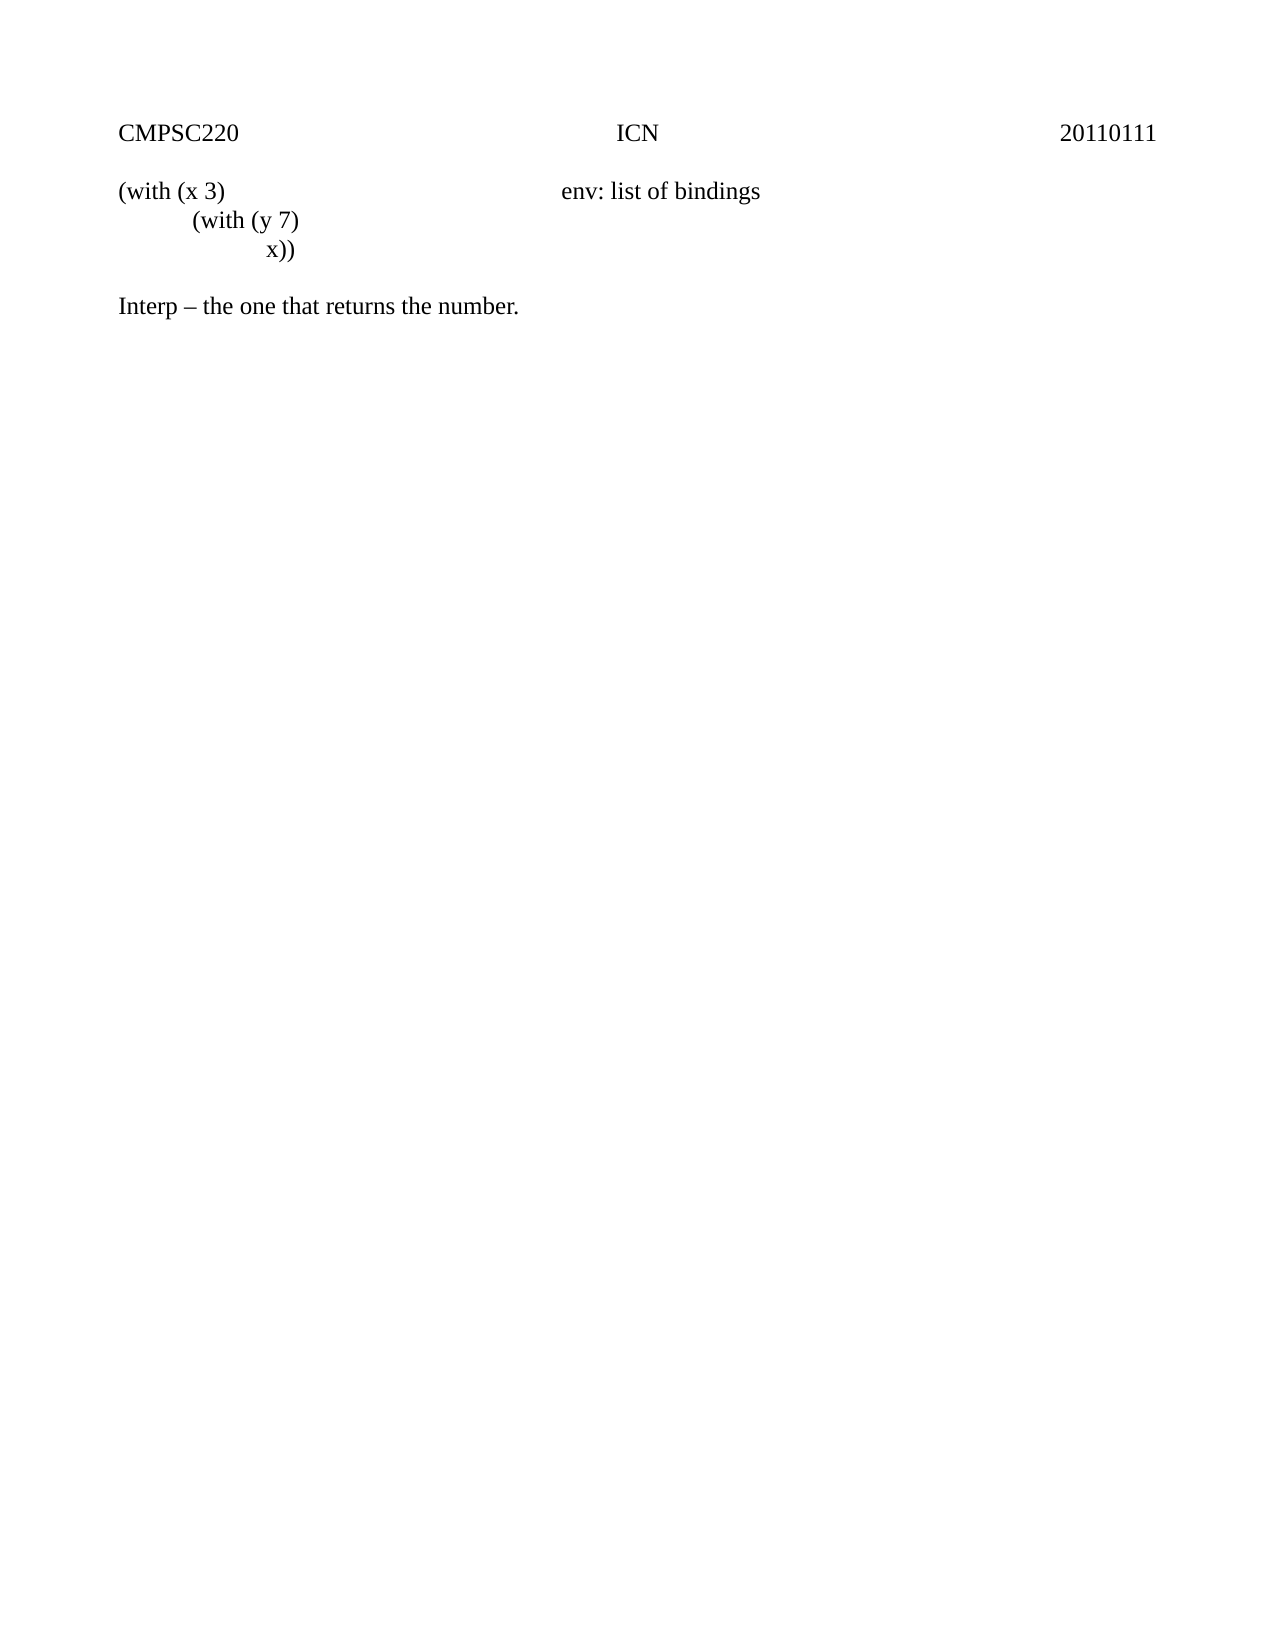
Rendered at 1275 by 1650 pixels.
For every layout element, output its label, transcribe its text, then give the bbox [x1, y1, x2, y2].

text (with (y 7) [118, 205, 1157, 234]
text Interp – the one that returns the number. [118, 291, 1157, 320]
text x)) [118, 234, 1157, 263]
text (with (x 3) env: list of bindings [118, 176, 1157, 205]
